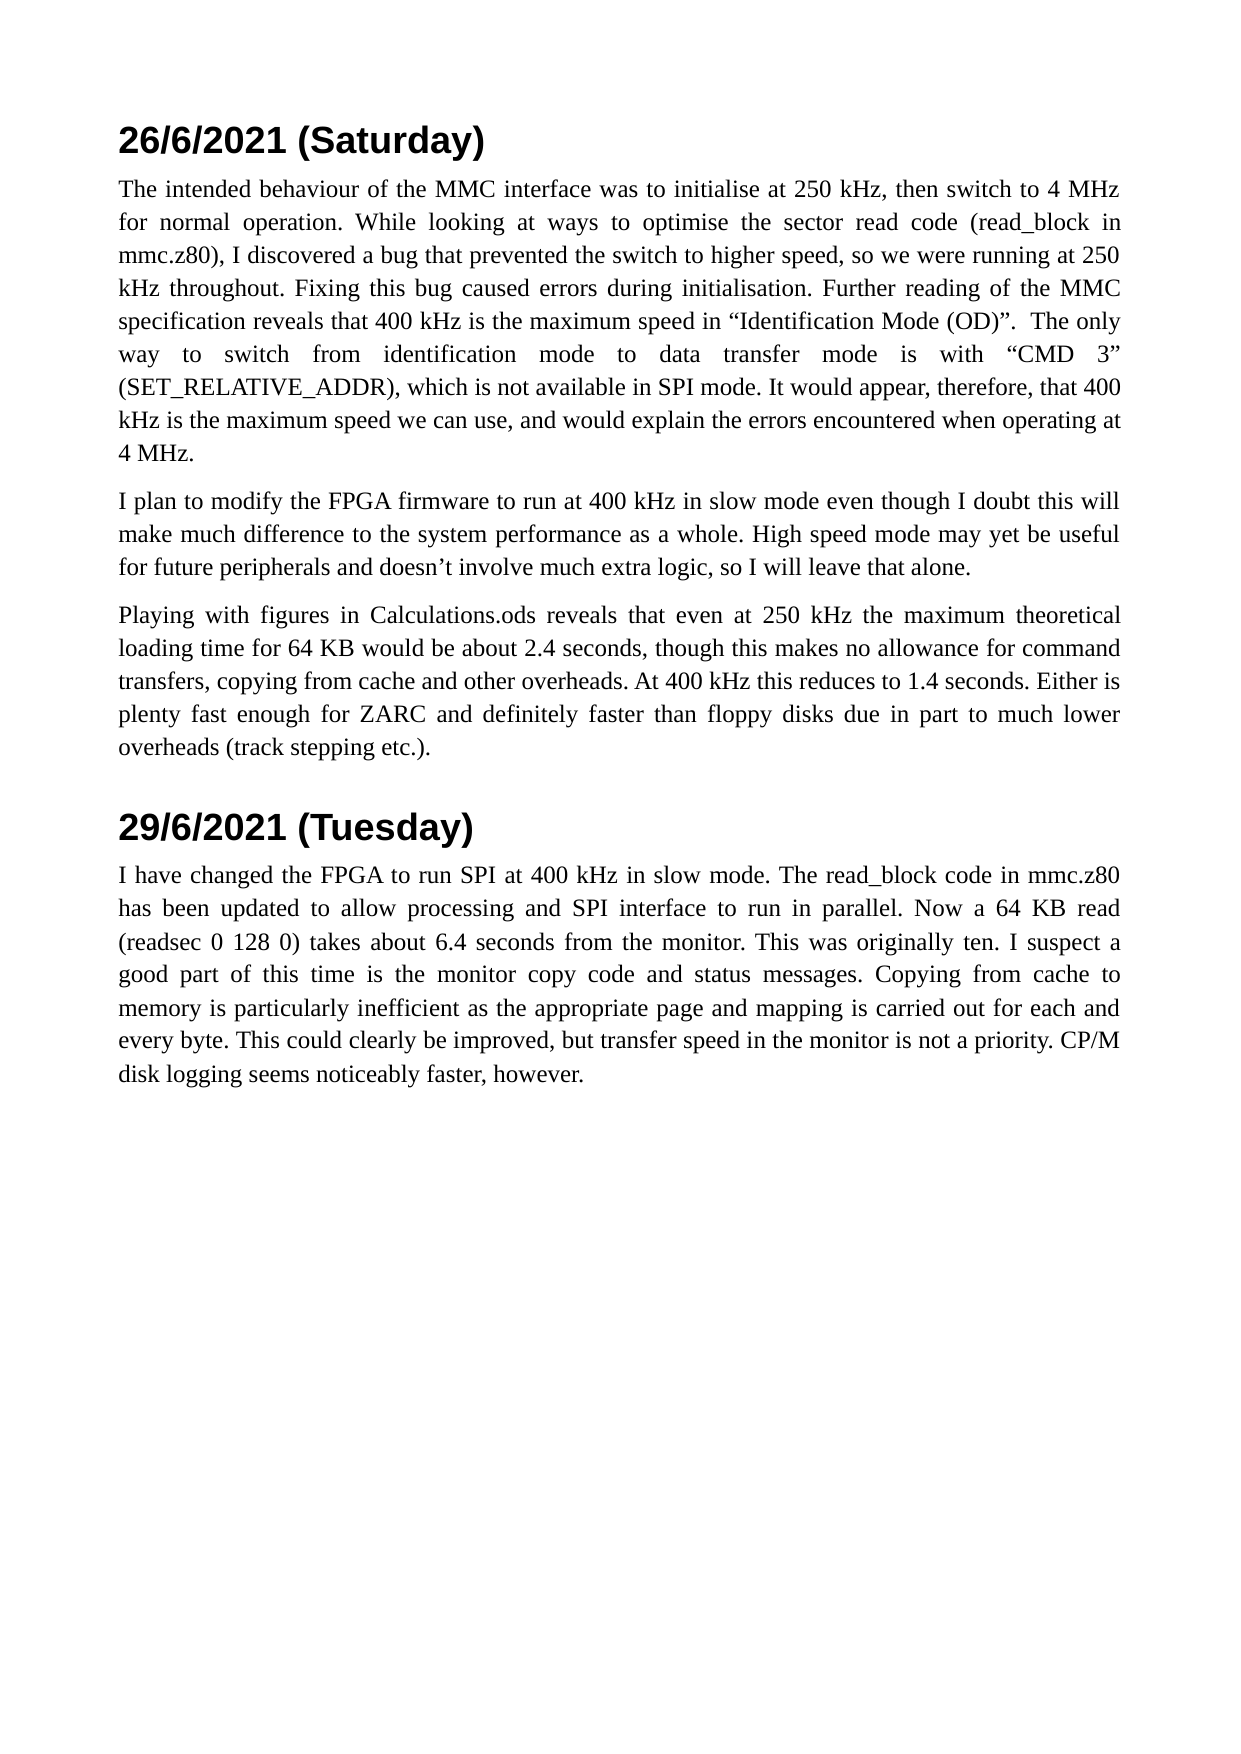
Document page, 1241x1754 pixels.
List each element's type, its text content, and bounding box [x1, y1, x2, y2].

text The intended behaviour of the MMC interface was to initialise at 250 kHz, then switch to 4 MHz for normal operation. While looking at ways to optimise the sector read code (read_block in mmc.z80), I discovered a bug that prevented the switch to higher speed, so we were running at 250 kHz throughout. Fixing this bug caused errors during initialisation. Further reading of the MMC specification reveals that 400 kHz is the maximum speed in “Identification Mode (OD)”. The only way to switch from identification mode to data transfer mode is with “CMD 3” (SET_RELATIVE_ADDR), which is not available in SPI mode. It would appear, therefore, that 400 kHz is the maximum speed we can use, and would explain the errors encountered when operating at 4 MHz. [118, 174, 1122, 467]
text I plan to modify the FPGA firmware to run at 400 kHz in slow mode even though I doubt this will make much difference to the system performance as a whole. High speed mode may yet be useful for future peripherals and doesn’t involve much extra logic, so I will leave that alone. [118, 486, 1122, 581]
subtitle 29/6/2021 (Tuesday) [118, 804, 1122, 848]
subtitle 26/6/2021 (Saturday) [118, 118, 1122, 162]
text I have changed the FPGA to run SPI at 400 kHz in slow mode. The read_block code in mmc.z80 has been updated to allow processing and SPI interface to run in parallel. Now a 64 KB read (readsec 0 128 0) takes about 6.4 seconds from the monitor. This was originally ten. I suspect a good part of this time is the monitor copy code and status messages. Copying from cache to memory is particularly inefficient as the appropriate page and mapping is carried out for each and every byte. This could clearly be improved, but transfer speed in the monitor is not a priority. CP/M disk logging seems noticeably faster, however. [118, 861, 1122, 1087]
text Playing with figures in Calculations.ods reveals that even at 250 kHz the maximum theoretical loading time for 64 KB would be about 2.4 seconds, though this makes no allowance for command transfers, copying from cache and other overheads. At 400 kHz this reduces to 1.4 seconds. Either is plenty fast enough for ZARC and definitely faster than floppy disks due in part to much lower overheads (track stepping etc.). [118, 600, 1122, 761]
